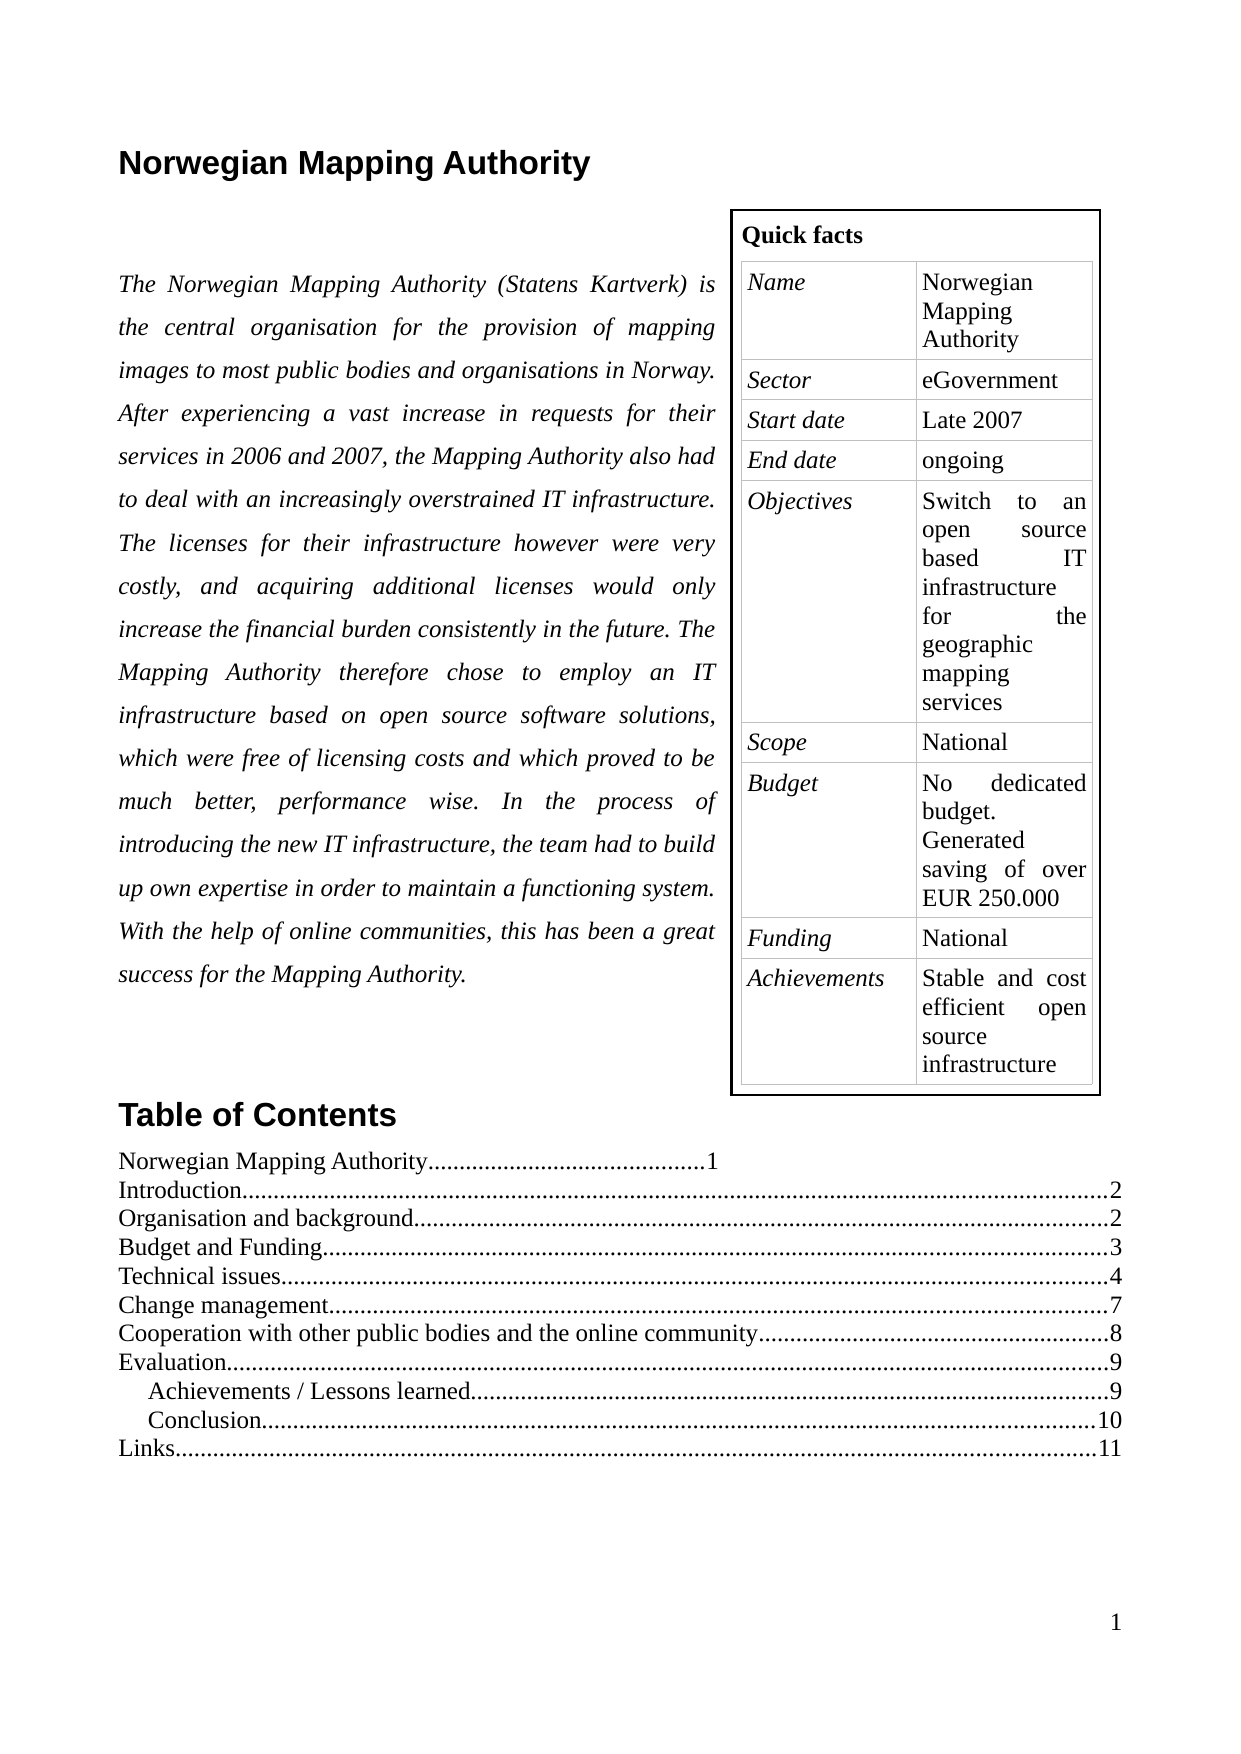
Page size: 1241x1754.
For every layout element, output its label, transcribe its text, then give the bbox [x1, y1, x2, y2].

table_cell Stable and cost efficient open source infrastructure [917, 959, 1092, 1084]
text Conclusion 10 [148, 1405, 1122, 1433]
table_cell Late 2007 [917, 400, 1092, 440]
table_cell Funding [742, 918, 916, 957]
text Introduction 2 [118, 1175, 1122, 1203]
text Organisation and background 2 [118, 1203, 1122, 1232]
table_cell Achievements [742, 959, 916, 1084]
text The Norwegian Mapping Authority (Statens Kartverk) is the central organisation for the provision of mapping images to most public bodies and organisations in Norway. After experiencing a vast increase in requests for their services in 2006 and 2007, the Mapping Authority also had to deal with an increasingly overstrained IT infrastructure. The licenses for their infrastructure however were very costly, and acquiring additional licenses would only increase the financial burden consistently in the future. The Mapping Authority therefore chose to employ an IT infrastructure based on open source software solutions, which were free of licensing costs and which proved to be much better, performance wise. In the process of introducing the new IT infrastructure, the team had to build up own expertise in order to maintain a functioning system. With the help of online communities, this has been a great success for the Mapping Authority. [118, 269, 730, 988]
table_header Name [742, 262, 916, 359]
table_cell Scope [742, 723, 916, 762]
text Cooperation with other public bodies and the online community 8 [118, 1318, 1122, 1347]
table_cell Sector [742, 360, 916, 399]
table_cell Switch to an open source based IT infrastructure for the geographic mapping services [917, 481, 1092, 722]
table_header Norwegian Mapping Authority [917, 262, 1092, 359]
text Technical issues 4 [118, 1261, 1122, 1290]
table_cell End date [742, 441, 916, 480]
text Norwegian Mapping Authority 1 [118, 1146, 1122, 1175]
table_cell National [917, 723, 1092, 762]
text Evaluation 9 [118, 1347, 1122, 1376]
table_cell Objectives [742, 481, 916, 722]
table_cell Start date [742, 400, 916, 440]
text Links 11 [118, 1433, 1122, 1462]
subtitle Table of Contents [118, 1095, 1122, 1133]
subtitle Norwegian Mapping Authority [118, 143, 1122, 182]
table_cell No dedicated budget. Generated saving of over EUR 250.000 [917, 763, 1092, 917]
table_cell National [917, 918, 1092, 957]
text Change management 7 [118, 1290, 1122, 1318]
table_cell Budget [742, 763, 916, 917]
table_cell ongoing [917, 441, 1092, 480]
text Achievements / Lessons learned 9 [148, 1376, 1122, 1405]
text Quick facts [741, 220, 1090, 249]
text Budget and Funding 3 [118, 1232, 1122, 1261]
table_cell eGovernment [917, 360, 1092, 399]
